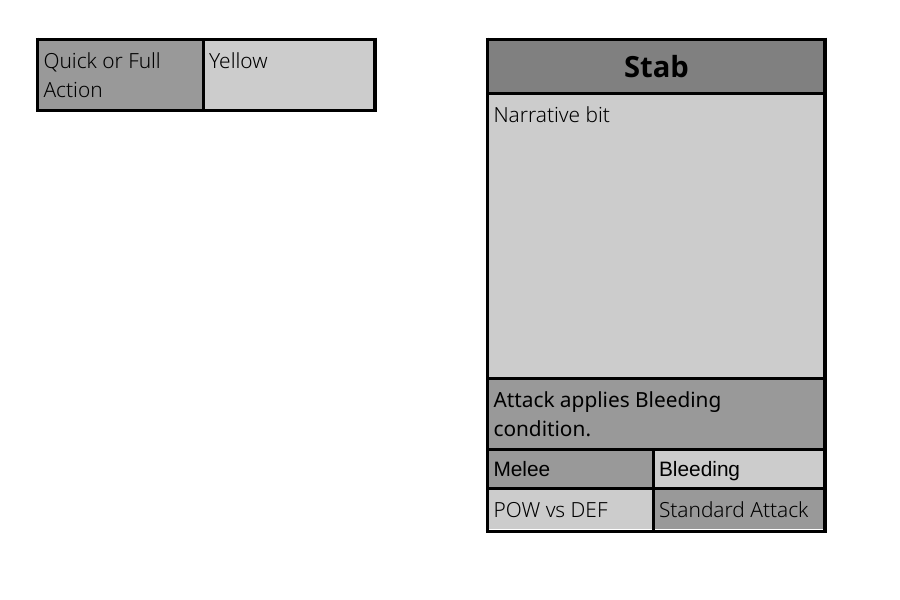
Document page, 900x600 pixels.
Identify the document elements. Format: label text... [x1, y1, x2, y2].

table_cell Quick or Full Action [39, 41, 202, 109]
table_cell Yellow [205, 41, 373, 109]
table_cell Attack applies Bleeding condition. [489, 380, 823, 448]
table_cell Bleeding [655, 451, 823, 487]
table_cell Standard Attack [655, 490, 823, 529]
table_cell POW vs DEF [489, 490, 652, 529]
table_cell Narrative bit [489, 95, 823, 377]
table_header Stab [489, 41, 823, 92]
table_cell Melee [489, 451, 652, 487]
